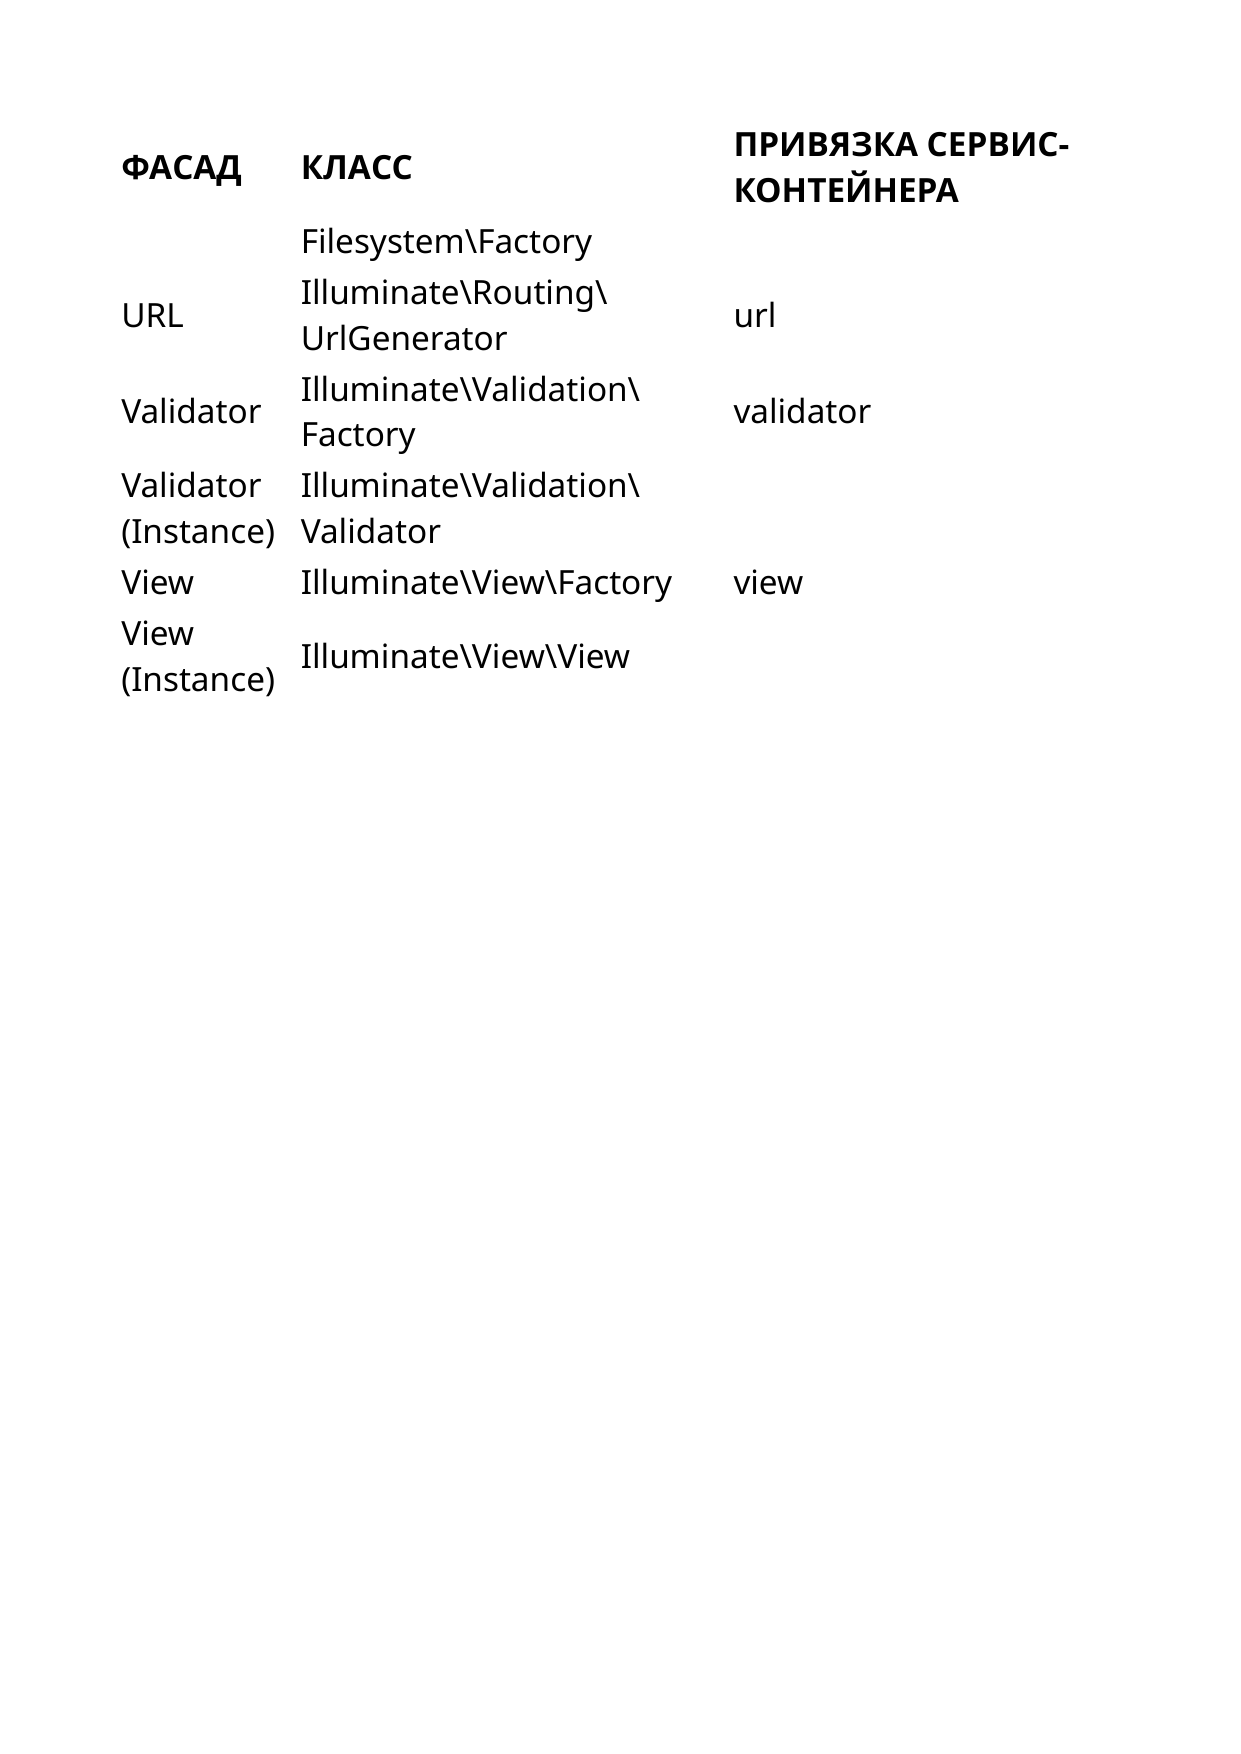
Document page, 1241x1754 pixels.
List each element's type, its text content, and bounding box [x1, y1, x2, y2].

table_cell Illuminate\Validation\Factory [298, 363, 730, 459]
table_cell View (Instance) [118, 607, 298, 704]
table_header КЛАСС [298, 118, 730, 215]
table_cell Validator [118, 363, 298, 459]
table_cell url [730, 266, 1122, 363]
table_cell validator [730, 363, 1122, 459]
table_cell View [118, 556, 298, 607]
table_cell Illuminate\Routing\UrlGenerator [298, 266, 730, 363]
table_cell Illuminate\Validation\Validator [298, 459, 730, 556]
table_cell Illuminate\View\View [298, 607, 730, 704]
table_cell Validator (Instance) [118, 459, 298, 556]
table_cell [730, 459, 1122, 556]
table_cell Filesystem\Factory [298, 215, 730, 266]
table_cell view [730, 556, 1122, 607]
table_cell [118, 215, 298, 266]
table_header ФАСАД [118, 118, 298, 215]
table_cell Illuminate\View\Factory [298, 556, 730, 607]
table_cell [730, 607, 1122, 704]
table_header ПРИВЯЗКА СЕРВИС-КОНТЕЙНЕРА [730, 118, 1122, 215]
table_cell URL [118, 266, 298, 363]
table_cell [730, 215, 1122, 266]
